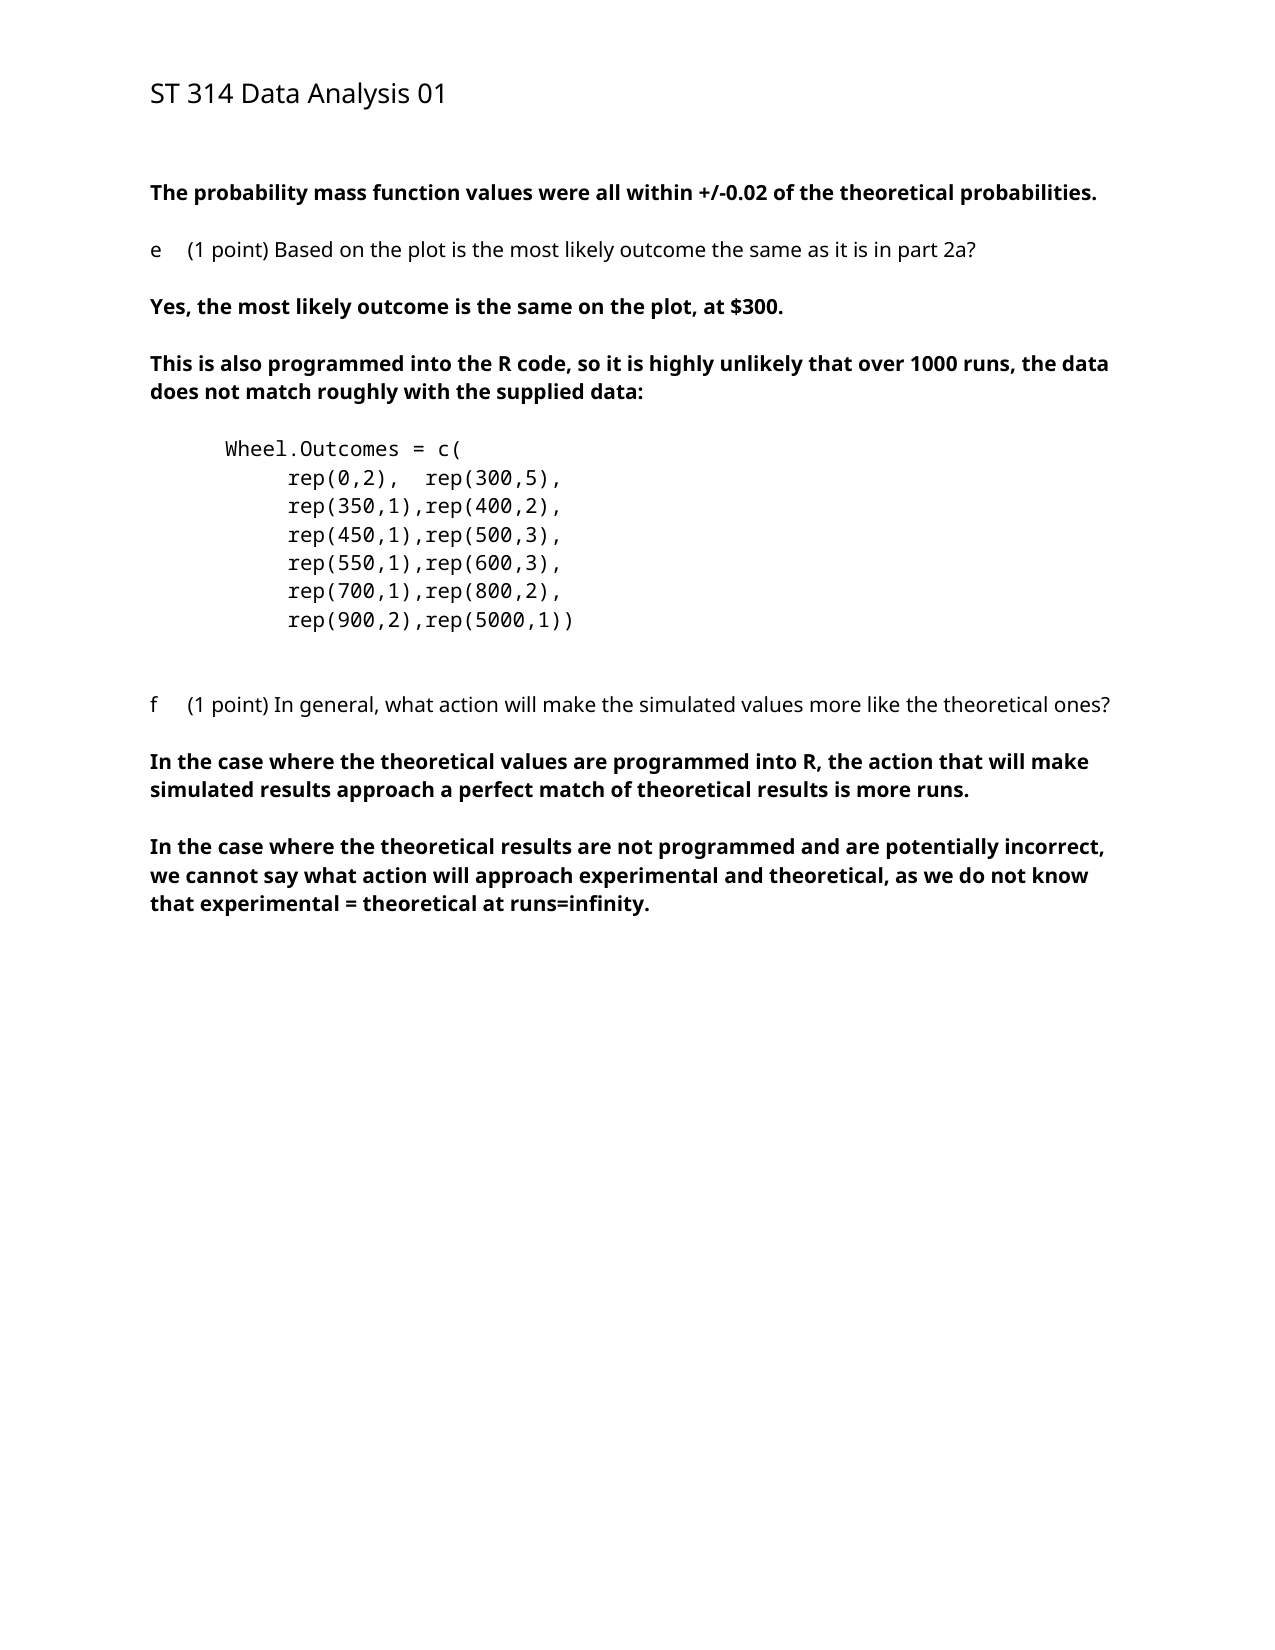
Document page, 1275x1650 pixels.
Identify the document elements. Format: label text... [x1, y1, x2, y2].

text The probability mass function values were all within +/-0.02 of the theoretical probabilities. [150, 178, 1125, 207]
text This is also programmed into the R code, so it is highly unlikely that over 1000 runs, the data does not match roughly with the supplied data: [150, 349, 1125, 434]
list (1 point) Based on the plot is the most likely outcome the same as it is in part 2a? [150, 235, 1125, 264]
text rep(450,1),rep(500,3), [150, 520, 1125, 548]
text Yes, the most likely outcome is the same on the plot, at $300. [150, 292, 1125, 321]
text rep(0,2), rep(300,5), [150, 463, 1125, 491]
text rep(550,1),rep(600,3), [150, 548, 1125, 577]
text rep(900,2),rep(5000,1)) [150, 605, 1125, 633]
text In the case where the theoretical values are programmed into R, the action that will make simulated results approach a perfect match of theoretical results is more runs. [150, 747, 1125, 804]
text In the case where the theoretical results are not programmed and are potentially incorrect, we cannot say what action will approach experimental and theoretical, as we do not know that experimental = theoretical at runs=infinity. [150, 832, 1125, 918]
text rep(700,1),rep(800,2), [150, 577, 1125, 605]
text Wheel.Outcomes = c( [150, 434, 1125, 463]
text rep(350,1),rep(400,2), [150, 491, 1125, 520]
list (1 point) In general, what action will make the simulated values more like the theoretical ones? [150, 690, 1125, 719]
